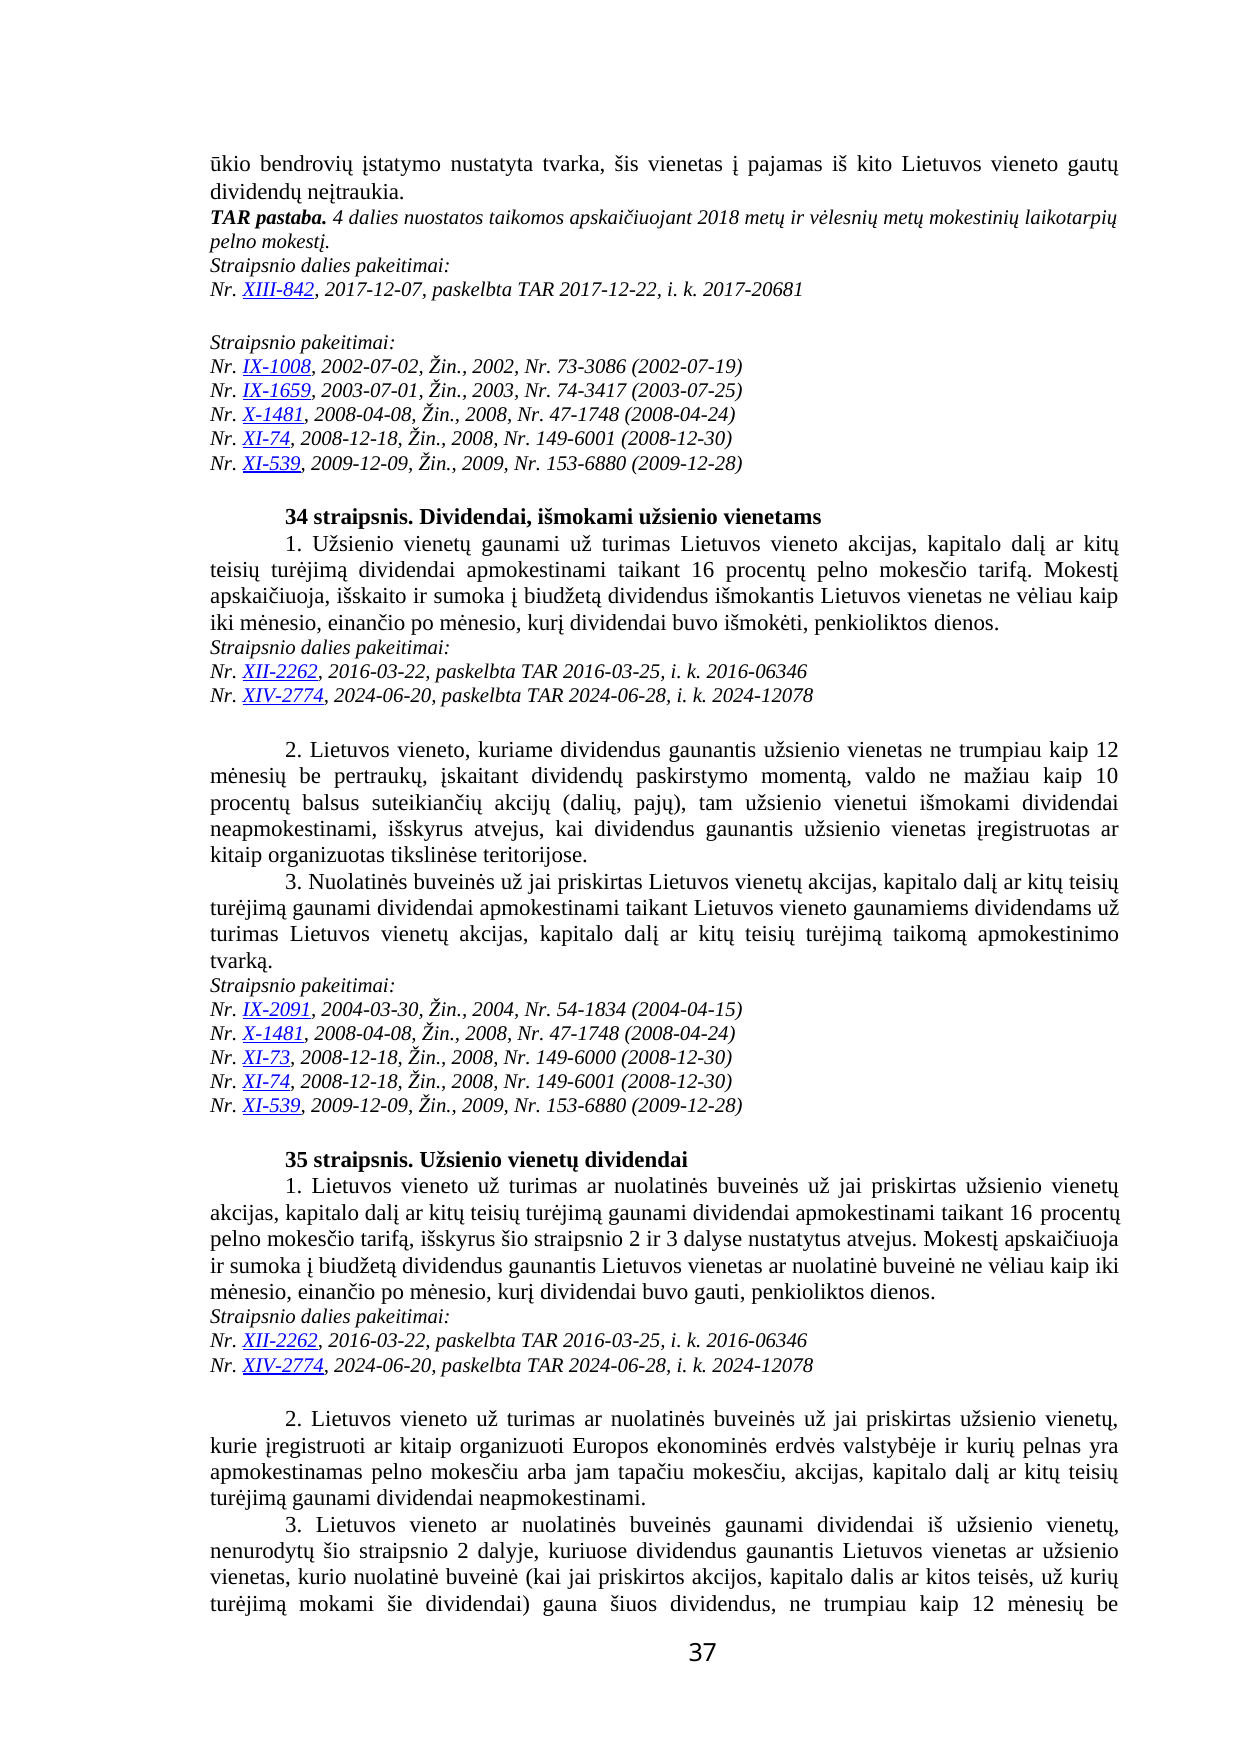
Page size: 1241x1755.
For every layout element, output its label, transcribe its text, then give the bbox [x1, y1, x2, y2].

text Straipsnio dalies pakeitimai: [210, 635, 1120, 659]
text Nr. XI-74, 2008-12-18, Žin., 2008, Nr. 149-6001 (2008-12-30) [210, 426, 1120, 450]
text 34 straipsnis. Dividendai, išmokami užsienio vienetams [210, 503, 1120, 529]
text Nr. XI-73, 2008-12-18, Žin., 2008, Nr. 149-6000 (2008-12-30) [210, 1045, 1120, 1069]
text 3. Lietuvos vieneto ar nuolatinės buveinės gaunami dividendai iš užsienio vienetų, nenurodytų šio straipsnio 2 dalyje, kuriuose dividendus gaunantis Lietuvos vienetas ar užsienio vienetas, kurio nuolatinė buveinė (kai jai priskirtos akcijos, kapitalo dalis ar kitos teisės, už kurių turėjimą mokami šie dividendai) gauna šiuos dividendus, ne trumpiau kaip 12 mėnesių be [210, 1511, 1120, 1616]
text 35 straipsnis. Užsienio vienetų dividendai [210, 1146, 1120, 1173]
text Nr. XIV-2774, 2024-06-20, paskelbta TAR 2024-06-28, i. k. 2024-12078 [210, 1352, 1120, 1377]
text Nr. IX-1008, 2002-07-02, Žin., 2002, Nr. 73-3086 (2002-07-19) [210, 354, 1120, 378]
text Nr. XI-539, 2009-12-09, Žin., 2009, Nr. 153-6880 (2009-12-28) [210, 450, 1120, 474]
text Straipsnio pakeitimai: [210, 330, 1120, 354]
text Nr. XII-2262, 2016-03-22, paskelbta TAR 2016-03-25, i. k. 2016-06346 [210, 659, 1120, 683]
text Nr. XIV-2774, 2024-06-20, paskelbta TAR 2024-06-28, i. k. 2024-12078 [210, 683, 1120, 707]
text 3. Nuolatinės buveinės už jai priskirtas Lietuvos vienetų akcijas, kapitalo dalį ar kitų teisių turėjimą gaunami dividendai apmokestinami taikant Lietuvos vieneto gaunamiems dividendams už turimas Lietuvos vienetų akcijas, kapitalo dalį ar kitų teisių turėjimą taikomą apmokestinimo tvarką. [210, 868, 1120, 973]
text Nr. X-1481, 2008-04-08, Žin., 2008, Nr. 47-1748 (2008-04-24) [210, 402, 1120, 426]
text Nr. XII-2262, 2016-03-22, paskelbta TAR 2016-03-25, i. k. 2016-06346 [210, 1328, 1120, 1352]
text 2. Lietuvos vieneto, kuriame dividendus gaunantis užsienio vienetas ne trumpiau kaip 12 mėnesių be pertraukų, įskaitant dividendų paskirstymo momentą, valdo ne mažiau kaip 10 procentų balsus suteikiančių akcijų (dalių, pajų), tam užsienio vienetui išmokami dividendai neapmokestinami, išskyrus atvejus, kai dividendus gaunantis užsienio vienetas įregistruotas ar kitaip organizuotas tikslinėse teritorijose. [210, 736, 1120, 868]
text Nr. X-1481, 2008-04-08, Žin., 2008, Nr. 47-1748 (2008-04-24) [210, 1021, 1120, 1045]
text 1. Užsienio vienetų gaunami už turimas Lietuvos vieneto akcijas, kapitalo dalį ar kitų teisių turėjimą dividendai apmokestinami taikant 16 procentų pelno mokesčio tarifą. Mokestį apskaičiuoja, išskaito ir sumoka į biudžetą dividendus išmokantis Lietuvos vienetas ne vėliau kaip iki mėnesio, einančio po mėnesio, kurį dividendai buvo išmokėti, penkioliktos dienos. [210, 529, 1120, 635]
text Nr. IX-1659, 2003-07-01, Žin., 2003, Nr. 74-3417 (2003-07-25) [210, 378, 1120, 402]
text Straipsnio dalies pakeitimai: [210, 1304, 1120, 1328]
text Nr. IX-2091, 2004-03-30, Žin., 2004, Nr. 54-1834 (2004-04-15) [210, 997, 1120, 1021]
text Nr. XI-539, 2009-12-09, Žin., 2009, Nr. 153-6880 (2009-12-28) [210, 1093, 1120, 1117]
text Straipsnio dalies pakeitimai: [210, 253, 1120, 277]
text Nr. XIII-842, 2017-12-07, paskelbta TAR 2017-12-22, i. k. 2017-20681 [210, 277, 1120, 301]
text ūkio bendrovių įstatymo nustatyta tvarka, šis vienetas į pajamas iš kito Lietuvos vieneto gautų dividendų neįtraukia. [210, 150, 1120, 205]
text Straipsnio pakeitimai: [210, 973, 1120, 997]
text 2. Lietuvos vieneto už turimas ar nuolatinės buveinės už jai priskirtas užsienio vienetų, kurie įregistruoti ar kitaip organizuoti Europos ekonominės erdvės valstybėje ir kurių pelnas yra apmokestinamas pelno mokesčiu arba jam tapačiu mokesčiu, akcijas, kapitalo dalį ar kitų teisių turėjimą gaunami dividendai neapmokestinami. [210, 1405, 1120, 1511]
text Nr. XI-74, 2008-12-18, Žin., 2008, Nr. 149-6001 (2008-12-30) [210, 1069, 1120, 1093]
text TAR pastaba. 4 dalies nuostatos taikomos apskaičiuojant 2018 metų ir vėlesnių metų mokestinių laikotarpių pelno mokestį. [210, 205, 1120, 253]
text 1. Lietuvos vieneto už turimas ar nuolatinės buveinės už jai priskirtas užsienio vienetų akcijas, kapitalo dalį ar kitų teisių turėjimą gaunami dividendai apmokestinami taikant 16 procentų pelno mokesčio tarifą, išskyrus šio straipsnio 2 ir 3 dalyse nustatytus atvejus. Mokestį apskaičiuoja ir sumoka į biudžetą dividendus gaunantis Lietuvos vienetas ar nuolatinė buveinė ne vėliau kaip iki mėnesio, einančio po mėnesio, kurį dividendai buvo gauti, penkioliktos dienos. [210, 1173, 1120, 1304]
